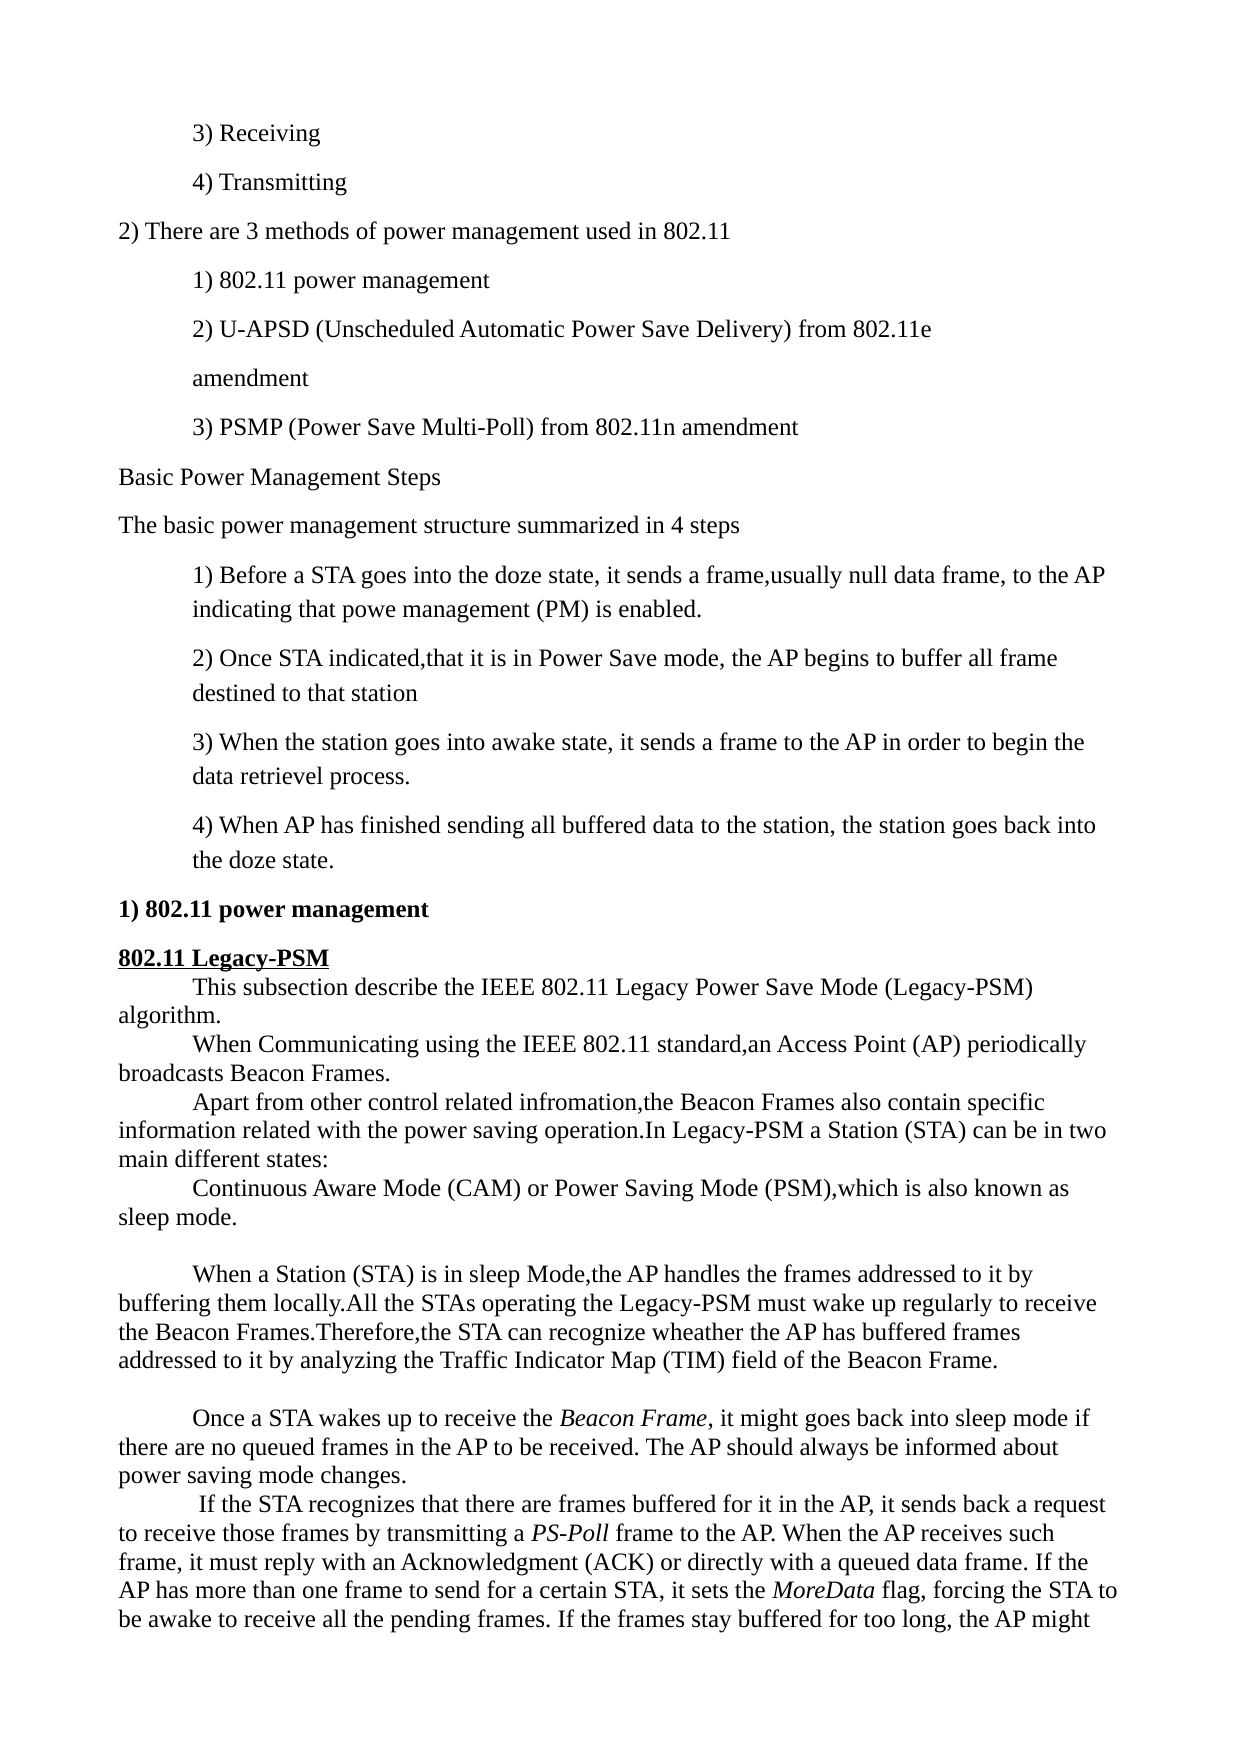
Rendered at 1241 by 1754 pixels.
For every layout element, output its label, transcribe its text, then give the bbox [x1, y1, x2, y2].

text 3) PSMP (Power Save Multi-Poll) from 802.11n amendment [118, 412, 1122, 441]
text 2) There are 3 methods of power management used in 802.11 [118, 216, 1122, 245]
text 1) 802.11 power management [118, 894, 1122, 923]
text 802.11 Legacy-PSM [118, 943, 1122, 972]
text Once a STA wakes up to receive the Beacon Frame, it might goes back into sleep mode if there are no queued frames in the AP to be received. The AP should always be informed about power saving mode changes. [118, 1403, 1122, 1489]
text 1) 802.11 power management [118, 265, 1122, 294]
text Continuous Aware Mode (CAM) or Power Saving Mode (PSM),which is also known as sleep mode. [118, 1173, 1122, 1230]
text 1) Before a STA goes into the doze state, it sends a frame,usually null data frame, to the AP indicating that powe management (PM) is enabled. [118, 560, 1122, 623]
text Basic Power Management Steps [118, 462, 1122, 490]
text This subsection describe the IEEE 802.11 Legacy Power Save Mode (Legacy-PSM) algorithm. [118, 972, 1122, 1029]
text 4) Transmitting [118, 167, 1122, 196]
text 2) U-APSD (Unscheduled Automatic Power Save Delivery) from 802.11e [118, 314, 1122, 343]
text 4) When AP has finished sending all buffered data to the station, the station goes back into the doze state. [118, 810, 1122, 873]
text amendment [118, 363, 1122, 392]
text The basic power management structure summarized in 4 steps [118, 511, 1122, 539]
text 3) When the station goes into awake state, it sends a frame to the AP in order to begin the data retrievel process. [118, 727, 1122, 790]
text Apart from other control related infromation,the Beacon Frames also contain specific information related with the power saving operation.In Legacy-PSM a Station (STA) can be in two main different states: [118, 1087, 1122, 1173]
text When Communicating using the IEEE 802.11 standard,an Access Point (AP) periodically broadcasts Beacon Frames. [118, 1029, 1122, 1087]
text If the STA recognizes that there are frames buffered for it in the AP, it sends back a request to receive those frames by transmitting a PS-Poll frame to the AP. When the AP receives such frame, it must reply with an Acknowledgment (ACK) or directly with a queued data frame. If the AP has more than one frame to send for a certain STA, it sets the MoreData flag, forcing the STA to be awake to receive all the pending frames. If the frames stay buffered for too long, the AP might [118, 1489, 1122, 1633]
text 3) Receiving [118, 118, 1122, 147]
text When a Station (STA) is in sleep Mode,the AP handles the frames addressed to it by buffering them locally.All the STAs operating the Legacy-PSM must wake up regularly to receive the Beacon Frames.Therefore,the STA can recognize wheather the AP has buffered frames addressed to it by analyzing the Traffic Indicator Map (TIM) field of the Beacon Frame. [118, 1259, 1122, 1374]
text 2) Once STA indicated,that it is in Power Save mode, the AP begins to buffer all frame destined to that station [118, 643, 1122, 706]
